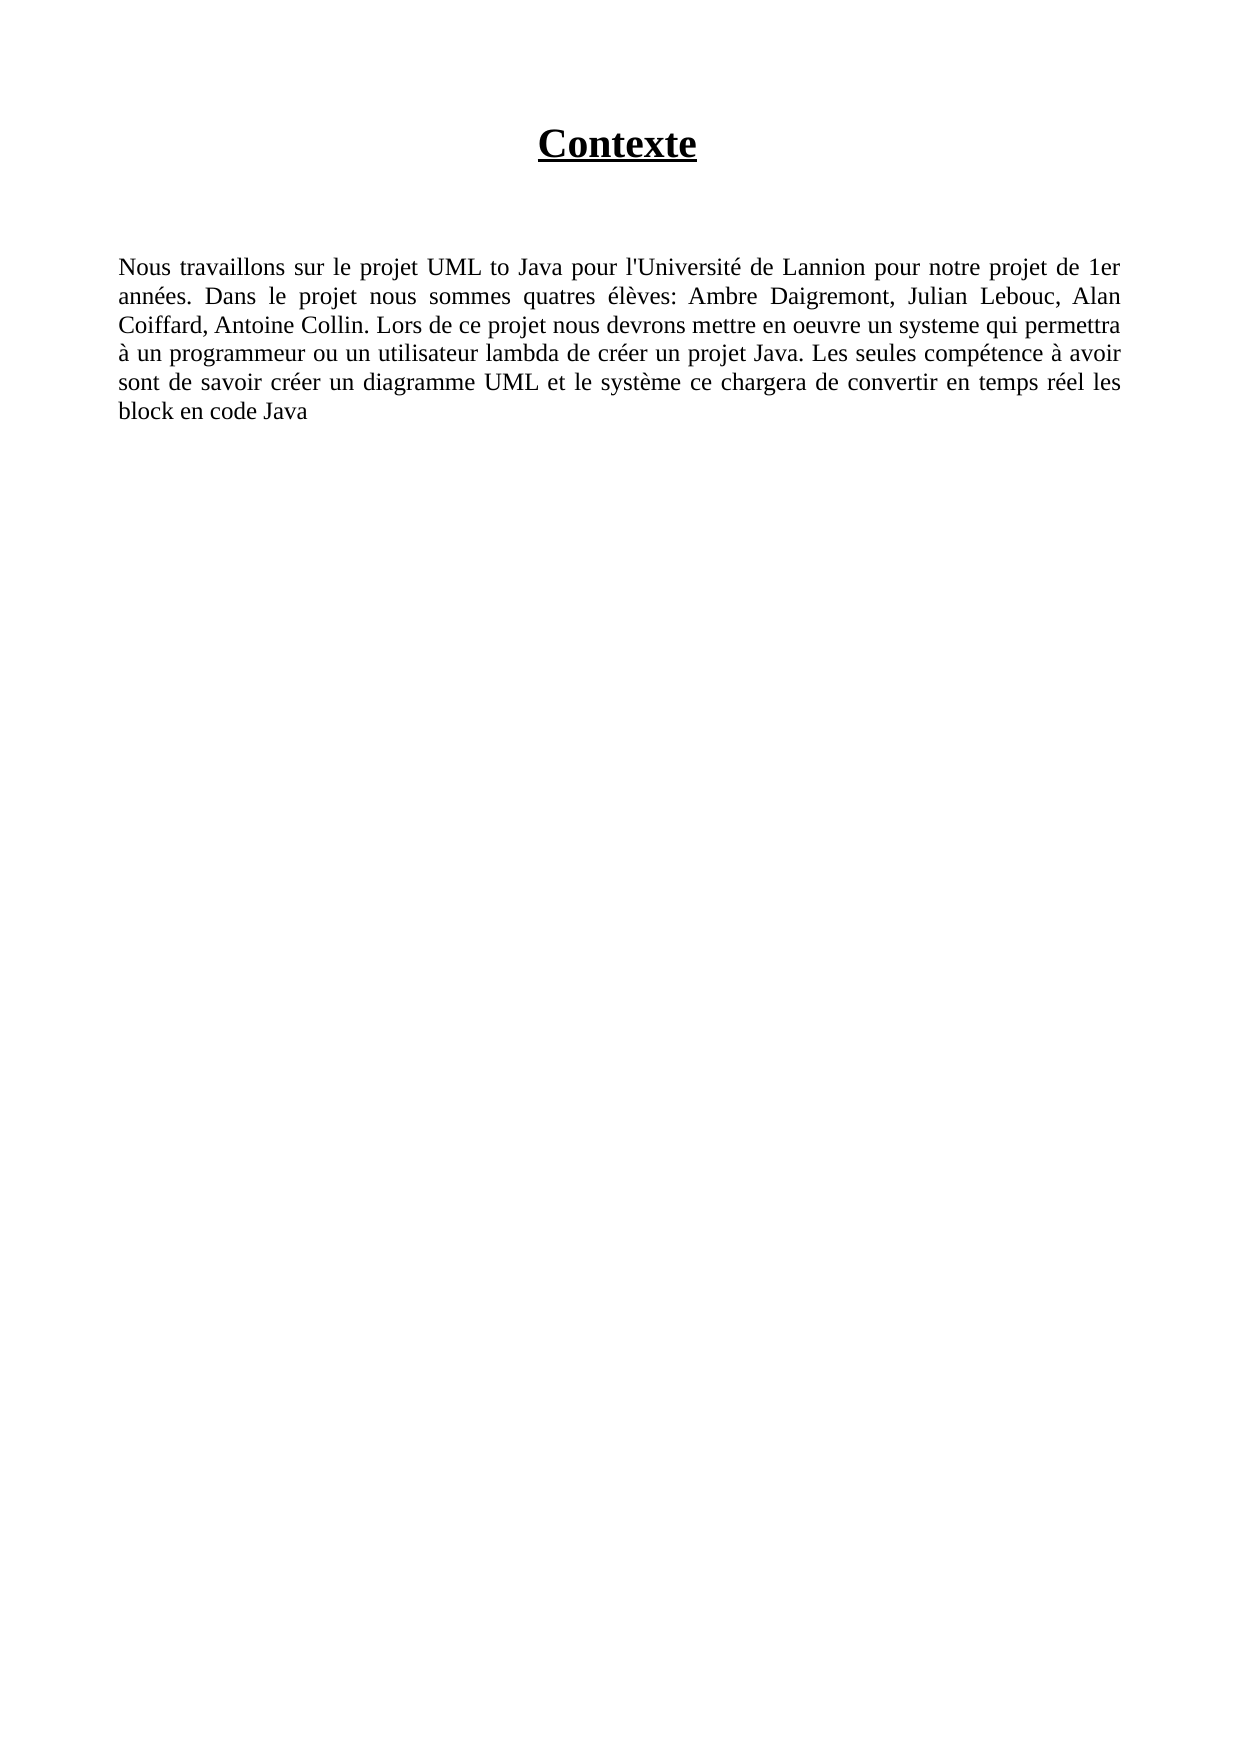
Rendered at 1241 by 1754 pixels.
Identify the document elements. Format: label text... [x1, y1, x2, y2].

text Contexte [118, 118, 1122, 166]
text Nous travaillons sur le projet UML to Java pour l'Université de Lannion pour notre projet de 1er années. Dans le projet nous sommes quatres élèves: Ambre Daigremont, Julian Lebouc, Alan Coiffard, Antoine Collin. Lors de ce projet nous devrons mettre en oeuvre un systeme qui permettra à un programmeur ou un utilisateur lambda de créer un projet Java. Les seules compétence à avoir sont de savoir créer un diagramme UML et le système ce chargera de convertir en temps réel les block en code Java [118, 252, 1122, 425]
